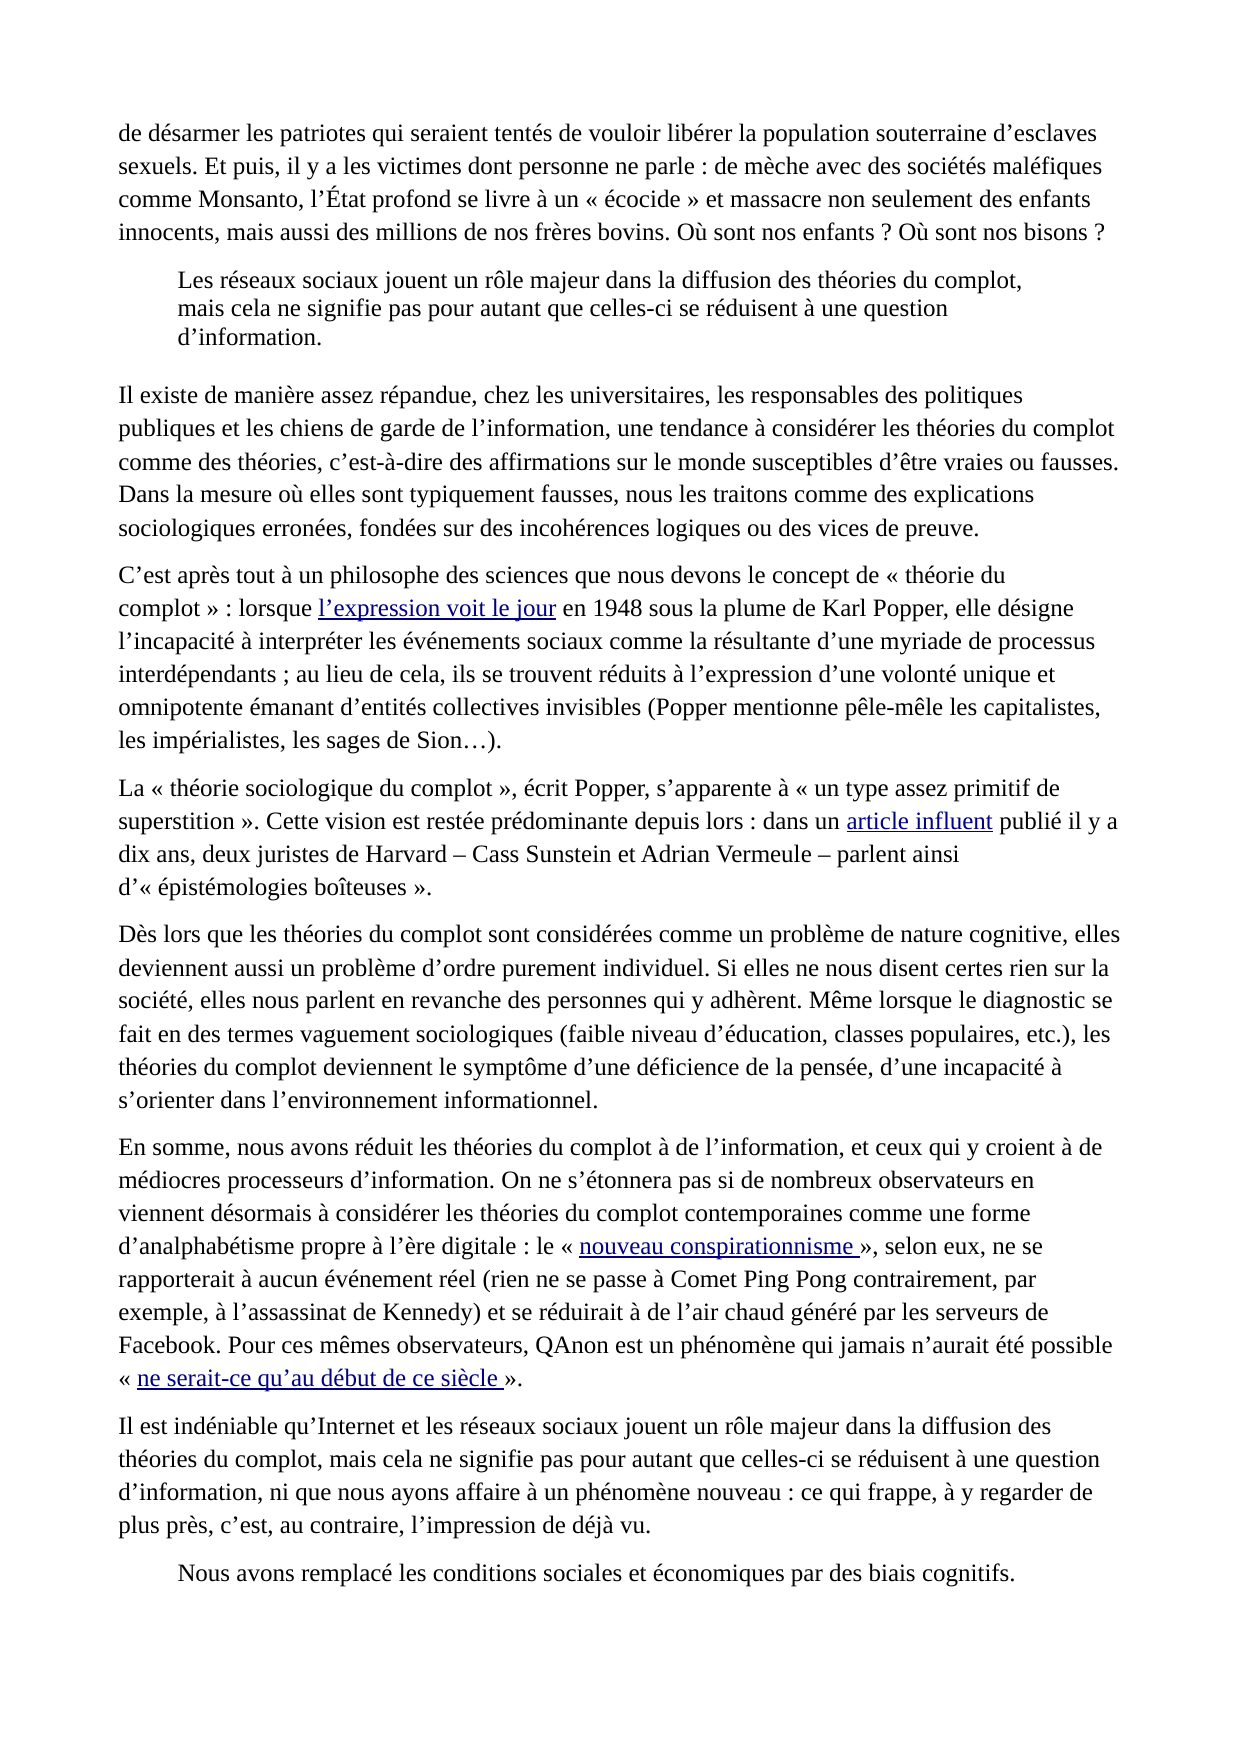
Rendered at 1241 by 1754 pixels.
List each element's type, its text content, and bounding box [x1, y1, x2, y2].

text Il est indéniable qu’Internet et les réseaux sociaux jouent un rôle majeur dans la diffusion des théories du complot, mais cela ne signifie pas pour autant que celles-ci se réduisent à une question d’information, ni que nous ayons affaire à un phénomène nouveau : ce qui frappe, à y regarder de plus près, c’est, au contraire, l’impression de déjà vu. [118, 1411, 1122, 1539]
text Les réseaux sociaux jouent un rôle majeur dans la diffusion des théories du complot, mais cela ne signifie pas pour autant que celles-ci se réduisent à une question d’information. [177, 265, 1063, 351]
text de désarmer les patriotes qui seraient tentés de vouloir libérer la population souterraine d’esclaves sexuels. Et puis, il y a les victimes dont personne ne parle : de mèche avec des sociétés maléfiques comme Monsanto, l’État profond se livre à un « écocide » et massacre non seulement des enfants innocents, mais aussi des millions de nos frères bovins. Où sont nos enfants ? Où sont nos bisons ? [118, 118, 1122, 246]
text C’est après tout à un philosophe des sciences que nous devons le concept de « théorie du complot » : lorsque l’expression voit le jour en 1948 sous la plume de Karl Popper, elle désigne l’incapacité à interpréter les événements sociaux comme la résultante d’une myriade de processus interdépendants ; au lieu de cela, ils se trouvent réduits à l’expression d’une volonté unique et omnipotente émanant d’entités collectives invisibles (Popper mentionne pêle-mêle les capitalistes, les impérialistes, les sages de Sion…). [118, 560, 1122, 754]
text Dès lors que les théories du complot sont considérées comme un problème de nature cognitive, elles deviennent aussi un problème d’ordre purement individuel. Si elles ne nous disent certes rien sur la société, elles nous parlent en revanche des personnes qui y adhèrent. Même lorsque le diagnostic se fait en des termes vaguement sociologiques (faible niveau d’éducation, classes populaires, etc.), les théories du complot deviennent le symptôme d’une déficience de la pensée, d’une incapacité à s’orienter dans l’environnement informationnel. [118, 919, 1122, 1113]
text Il existe de manière assez répandue, chez les universitaires, les responsables des politiques publiques et les chiens de garde de l’information, une tendance à considérer les théories du complot comme des théories, c’est-à-dire des affirmations sur le monde susceptibles d’être vraies ou fausses. Dans la mesure où elles sont typiquement fausses, nous les traitons comme des explications sociologiques erronées, fondées sur des incohérences logiques ou des vices de preuve. [118, 381, 1122, 541]
text Nous avons remplacé les conditions sociales et économiques par des biais cognitifs. [177, 1558, 1063, 1586]
text La « théorie sociologique du complot », écrit Popper, s’apparente à « un type assez primitif de superstition ». Cette vision est restée prédominante depuis lors : dans un article influent publié il y a dix ans, deux juristes de Harvard – Cass Sunstein et Adrian Vermeule – parlent ainsi d’« épistémologies boîteuses ». [118, 773, 1122, 901]
text En somme, nous avons réduit les théories du complot à de l’information, et ceux qui y croient à de médiocres processeurs d’information. On ne s’étonnera pas si de nombreux observateurs en viennent désormais à considérer les théories du complot contemporaines comme une forme d’analphabétisme propre à l’ère digitale : le « nouveau conspirationnisme », selon eux, ne se rapporterait à aucun événement réel (rien ne se passe à Comet Ping Pong contrairement, par exemple, à l’assassinat de Kennedy) et se réduirait à de l’air chaud généré par les serveurs de Facebook. Pour ces mêmes observateurs, QAnon est un phénomène qui jamais n’aurait été possible « ne serait-ce qu’au début de ce siècle ». [118, 1132, 1122, 1392]
